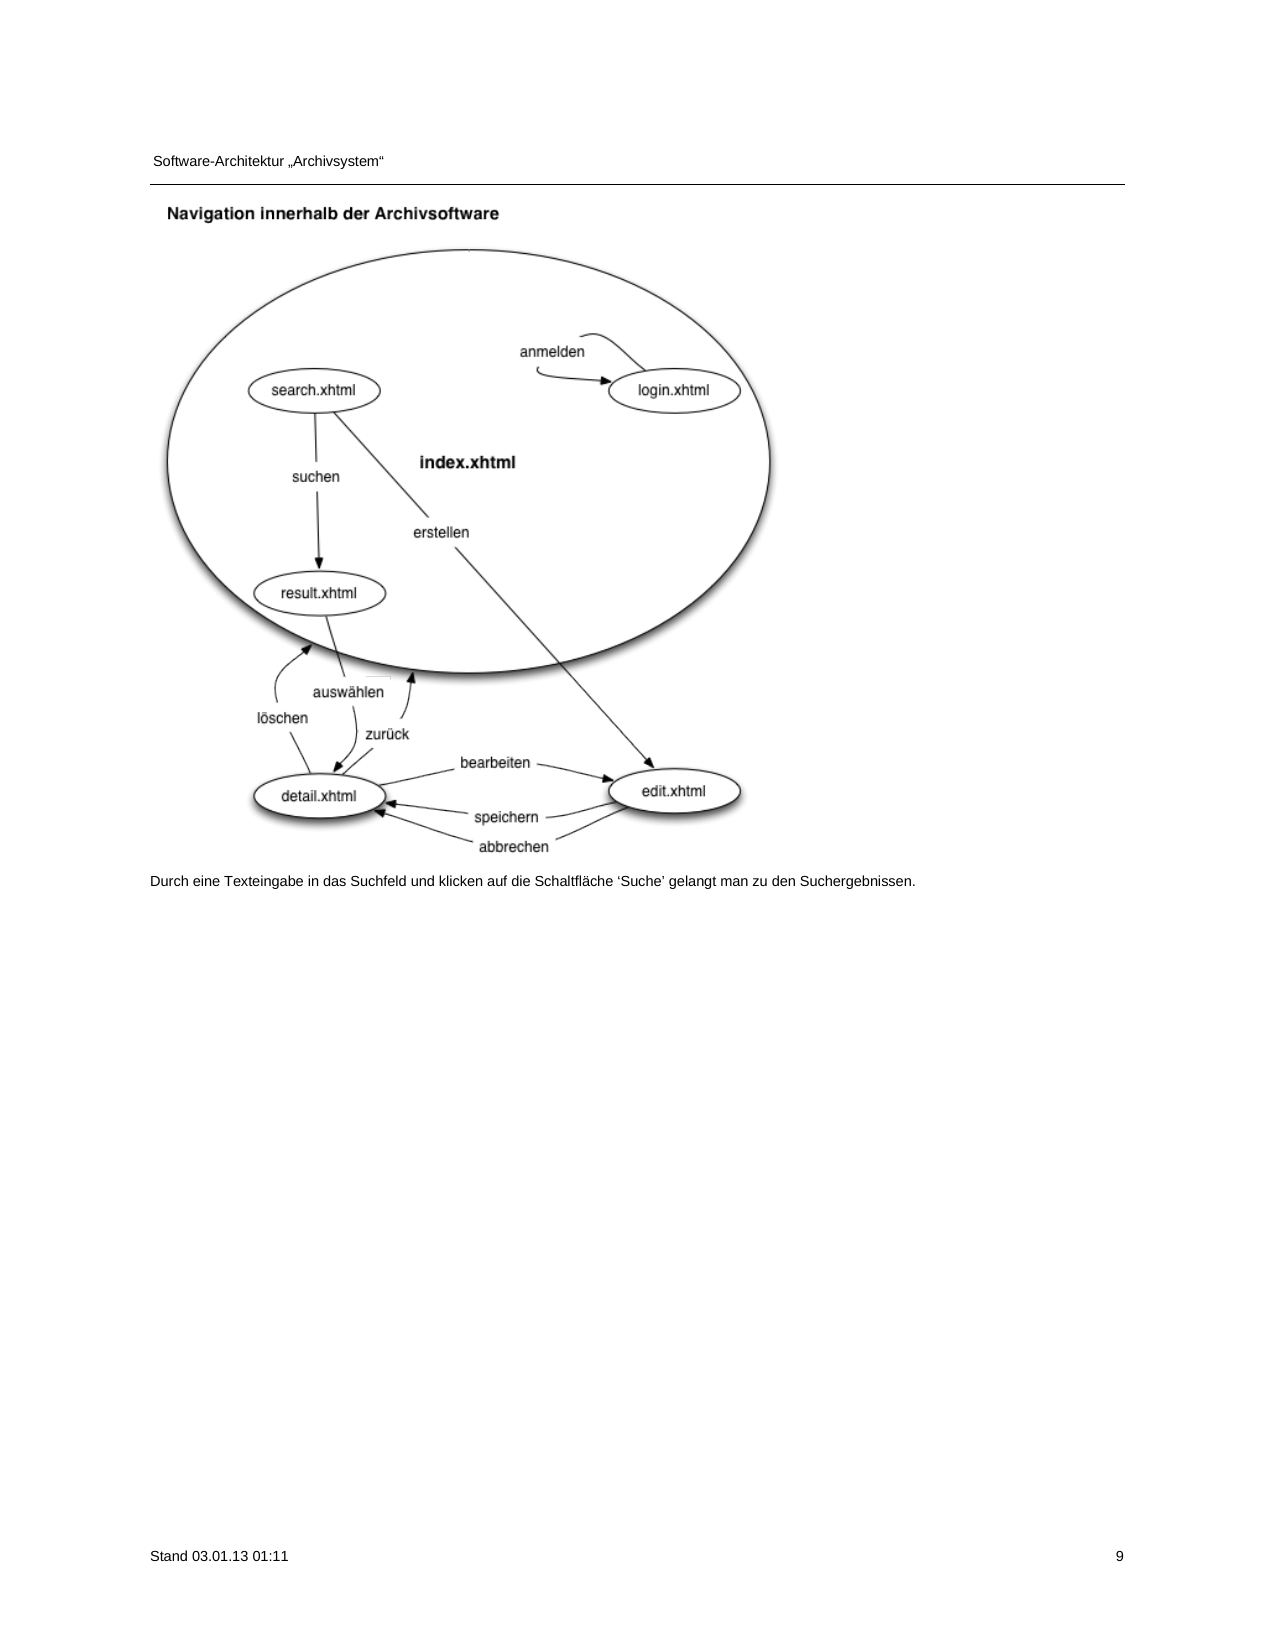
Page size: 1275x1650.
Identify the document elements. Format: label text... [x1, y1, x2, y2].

text Durch eine Texteingabe in das Suchfeld und klicken auf die Schaltfläche ‘Suche’ gelangt man zu den Suchergebnissen. [150, 874, 1125, 902]
picture [152, 201, 783, 862]
